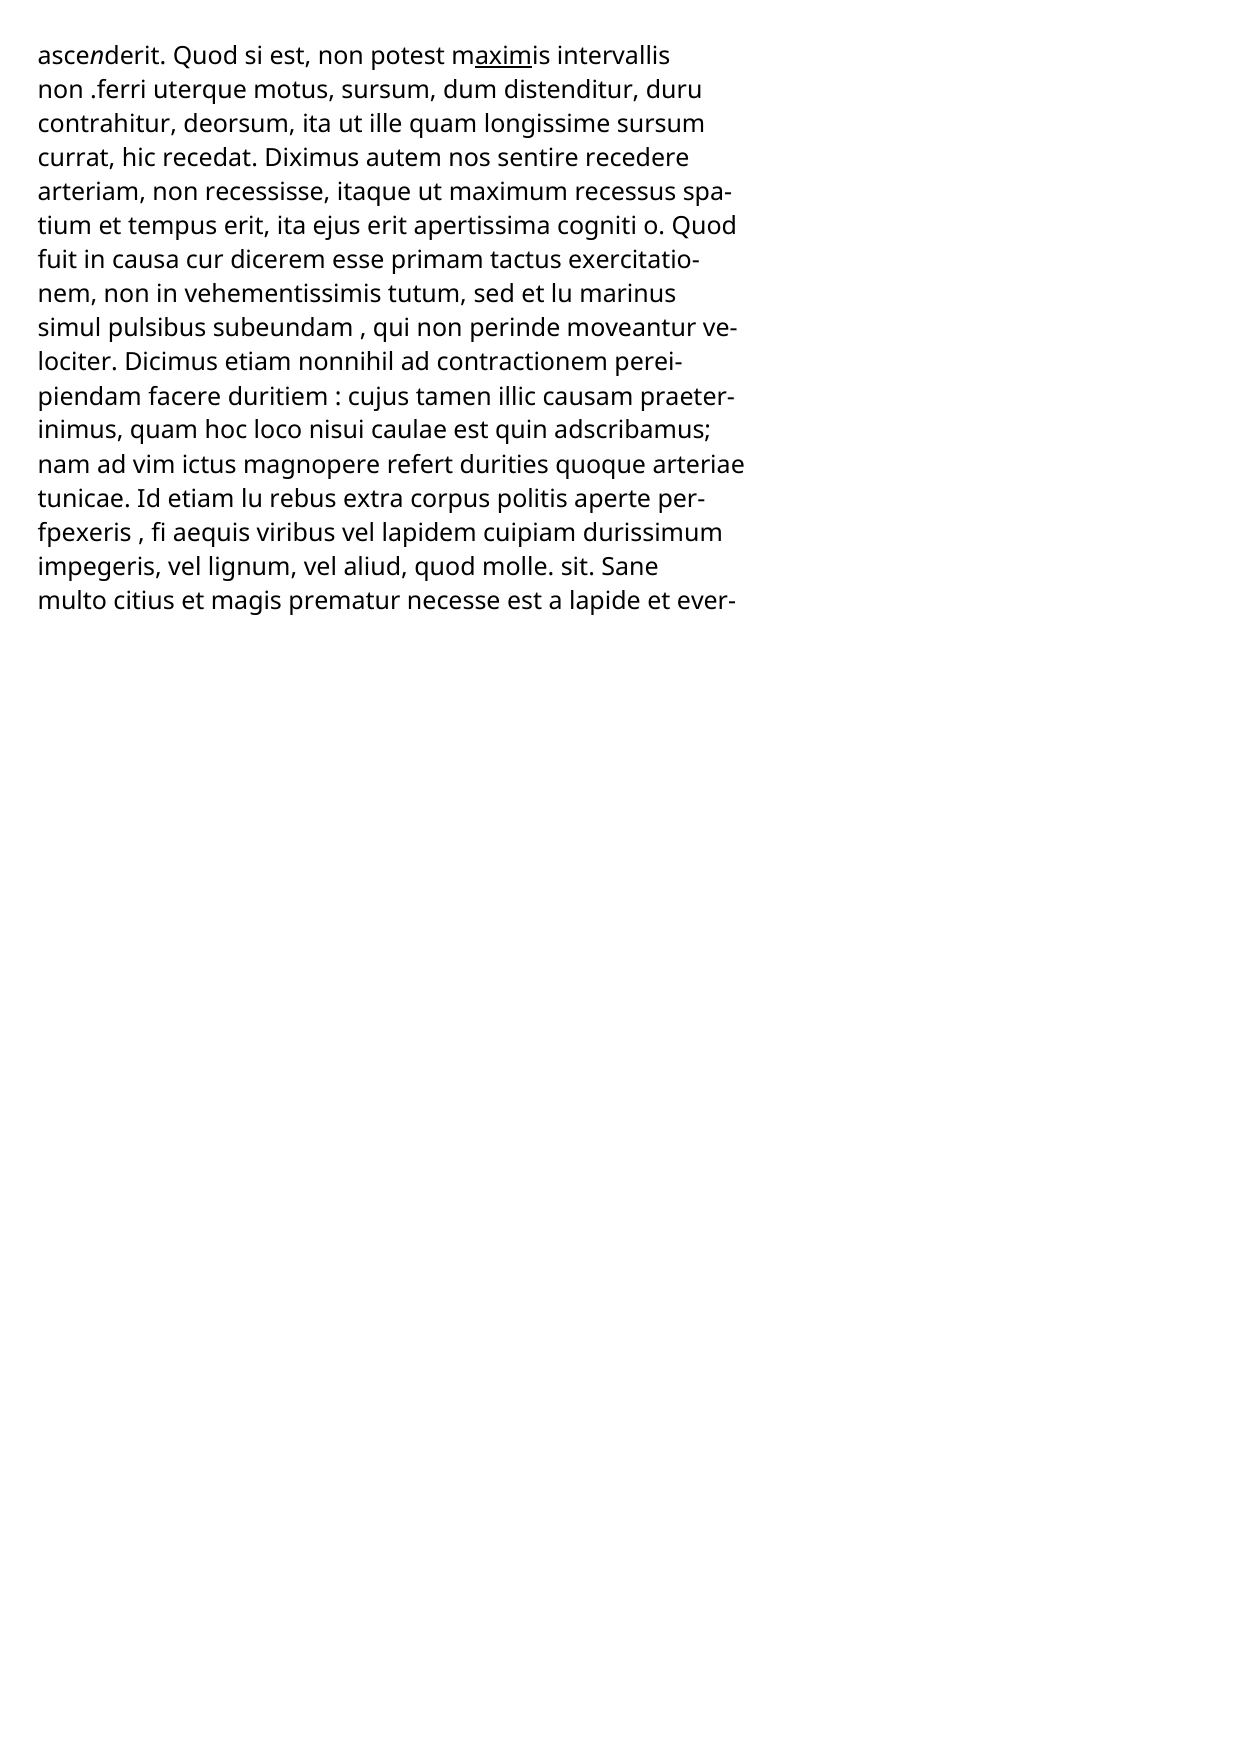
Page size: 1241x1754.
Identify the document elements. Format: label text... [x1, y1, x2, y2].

text ascenderit. Quod si est, non potest maximis intervallis non .ferri uterque motus, sursum, dum distenditur, duru contrahitur, deorsum, ita ut ille quam longissime sursum currat, hic recedat. Diximus autem nos sentire recedere arteriam, non recessisse, itaque ut maximum recessus spa- tium et tempus erit, ita ejus erit apertissima cogniti o. Quod fuit in causa cur dicerem esse primam tactus exercitatio- nem, non in vehementissimis tutum, sed et lu marinus simul pulsibus subeundam , qui non perinde moveantur ve- lociter. Dicimus etiam nonnihil ad contractionem perei- piendam facere duritiem : cujus tamen illic causam praeter- inimus, quam hoc loco nisui caulae est quin adscribamus; nam ad vim ictus magnopere refert durities quoque arteriae tunicae. Id etiam lu rebus extra corpus politis aperte per- fpexeris , fi aequis viribus vel lapidem cuipiam durissimum impegeris, vel lignum, vel aliud, quod molle. sit. Sane multo citius et magis prematur necesse est a lapide et ever- [37, 37, 1203, 617]
